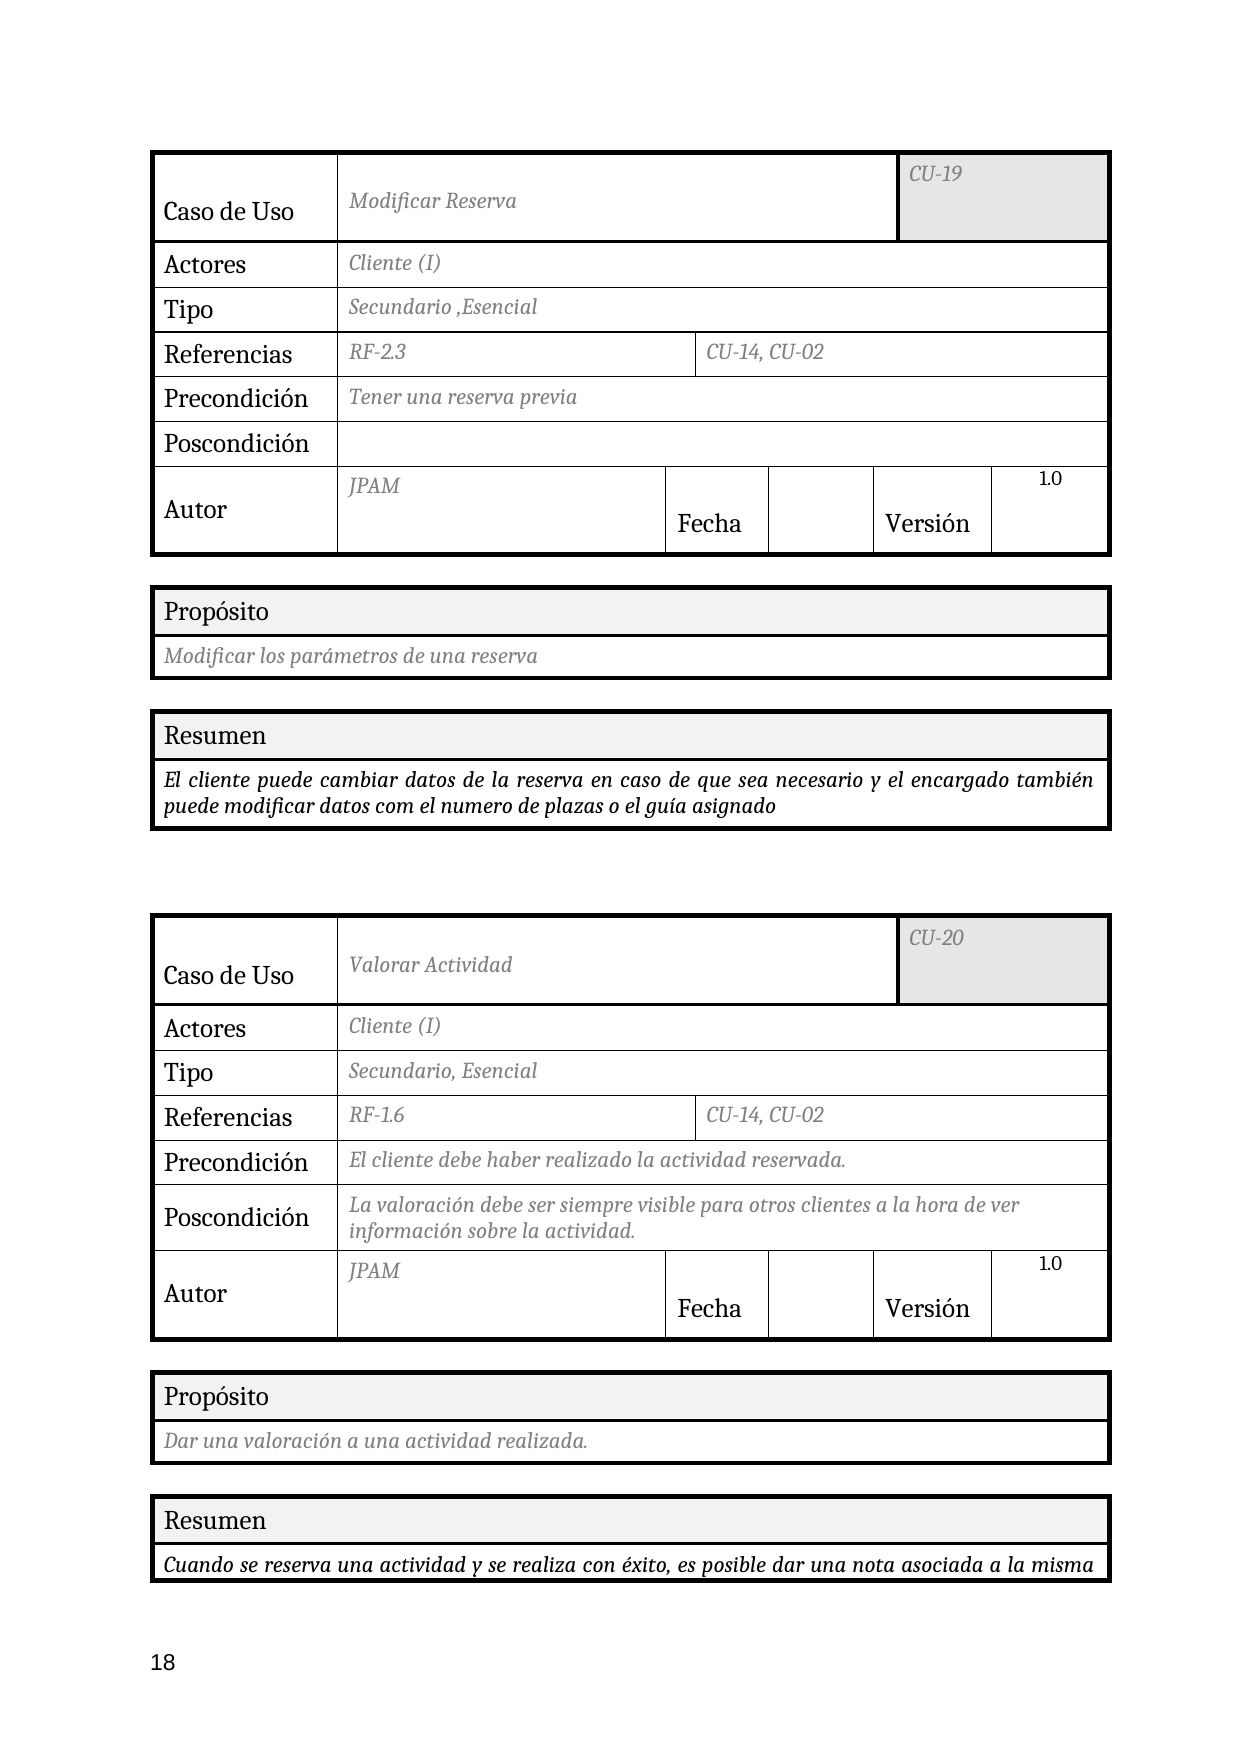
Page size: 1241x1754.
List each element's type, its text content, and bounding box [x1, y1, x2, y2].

table_cell 1.0 [992, 467, 1107, 552]
table_cell Secundario ,Esencial [338, 288, 1107, 331]
table_cell Precondición [155, 1141, 337, 1184]
table_cell CU-14, CU-02 [696, 333, 1107, 376]
table_cell Tener una reserva previa [338, 377, 1107, 421]
table_header CU-20 [900, 918, 1107, 1003]
table_header CU-19 [900, 155, 1107, 240]
table_header Caso de Uso [155, 918, 337, 1003]
table_cell Dar una valoración a una actividad realizada. [155, 1422, 1107, 1461]
table_header Caso de Uso [155, 155, 337, 240]
table_cell Autor [155, 1251, 337, 1337]
table_header Propósito [155, 1375, 1107, 1418]
table_cell Precondición [155, 377, 337, 421]
table_cell Referencias [155, 1096, 337, 1139]
table_cell Secundario, Esencial [338, 1051, 1107, 1095]
table_cell [338, 422, 1107, 466]
table_cell Poscondición [155, 422, 337, 466]
table_cell JPAM [338, 1251, 665, 1337]
table_cell Referencias [155, 333, 337, 376]
table_cell [769, 1251, 873, 1337]
table_cell RF-2.3 [338, 333, 695, 376]
table_cell El cliente puede cambiar datos de la reserva en caso de que sea necesario y el encargado también puede modificar datos com el numero de plazas o el guía asignado [155, 761, 1107, 826]
table_cell Versión [874, 467, 991, 552]
table_cell 1.0 [992, 1251, 1107, 1337]
table_header Resumen [155, 1499, 1107, 1542]
table_cell Fecha [666, 1251, 768, 1337]
table_cell JPAM [338, 467, 665, 552]
table_cell Poscondición [155, 1185, 337, 1250]
table_cell Fecha [666, 467, 768, 552]
table_cell Cliente (I) [338, 243, 1107, 287]
table_cell Cuando se reserva una actividad y se realiza con éxito, es posible dar una nota asociada a la misma [155, 1545, 1107, 1578]
table_header Modificar Reserva [338, 155, 896, 240]
table_cell La valoración debe ser siempre visible para otros clientes a la hora de ver información sobre la actividad. [338, 1185, 1107, 1250]
table_cell Actores [155, 243, 337, 287]
table_cell Actores [155, 1006, 337, 1050]
table_cell Versión [874, 1251, 991, 1337]
table_cell Autor [155, 467, 337, 552]
table_header Propósito [155, 590, 1107, 634]
table_header Resumen [155, 714, 1107, 757]
table_cell Cliente (I) [338, 1006, 1107, 1050]
table_cell El cliente debe haber realizado la actividad reservada. [338, 1141, 1107, 1184]
table_cell Tipo [155, 1051, 337, 1095]
table_header Valorar Actividad [338, 918, 896, 1003]
table_cell CU-14, CU-02 [696, 1096, 1107, 1139]
table_cell RF-1.6 [338, 1096, 695, 1139]
table_cell Tipo [155, 288, 337, 331]
table_cell Modificar los parámetros de una reserva [155, 637, 1107, 676]
table_cell [769, 467, 873, 552]
